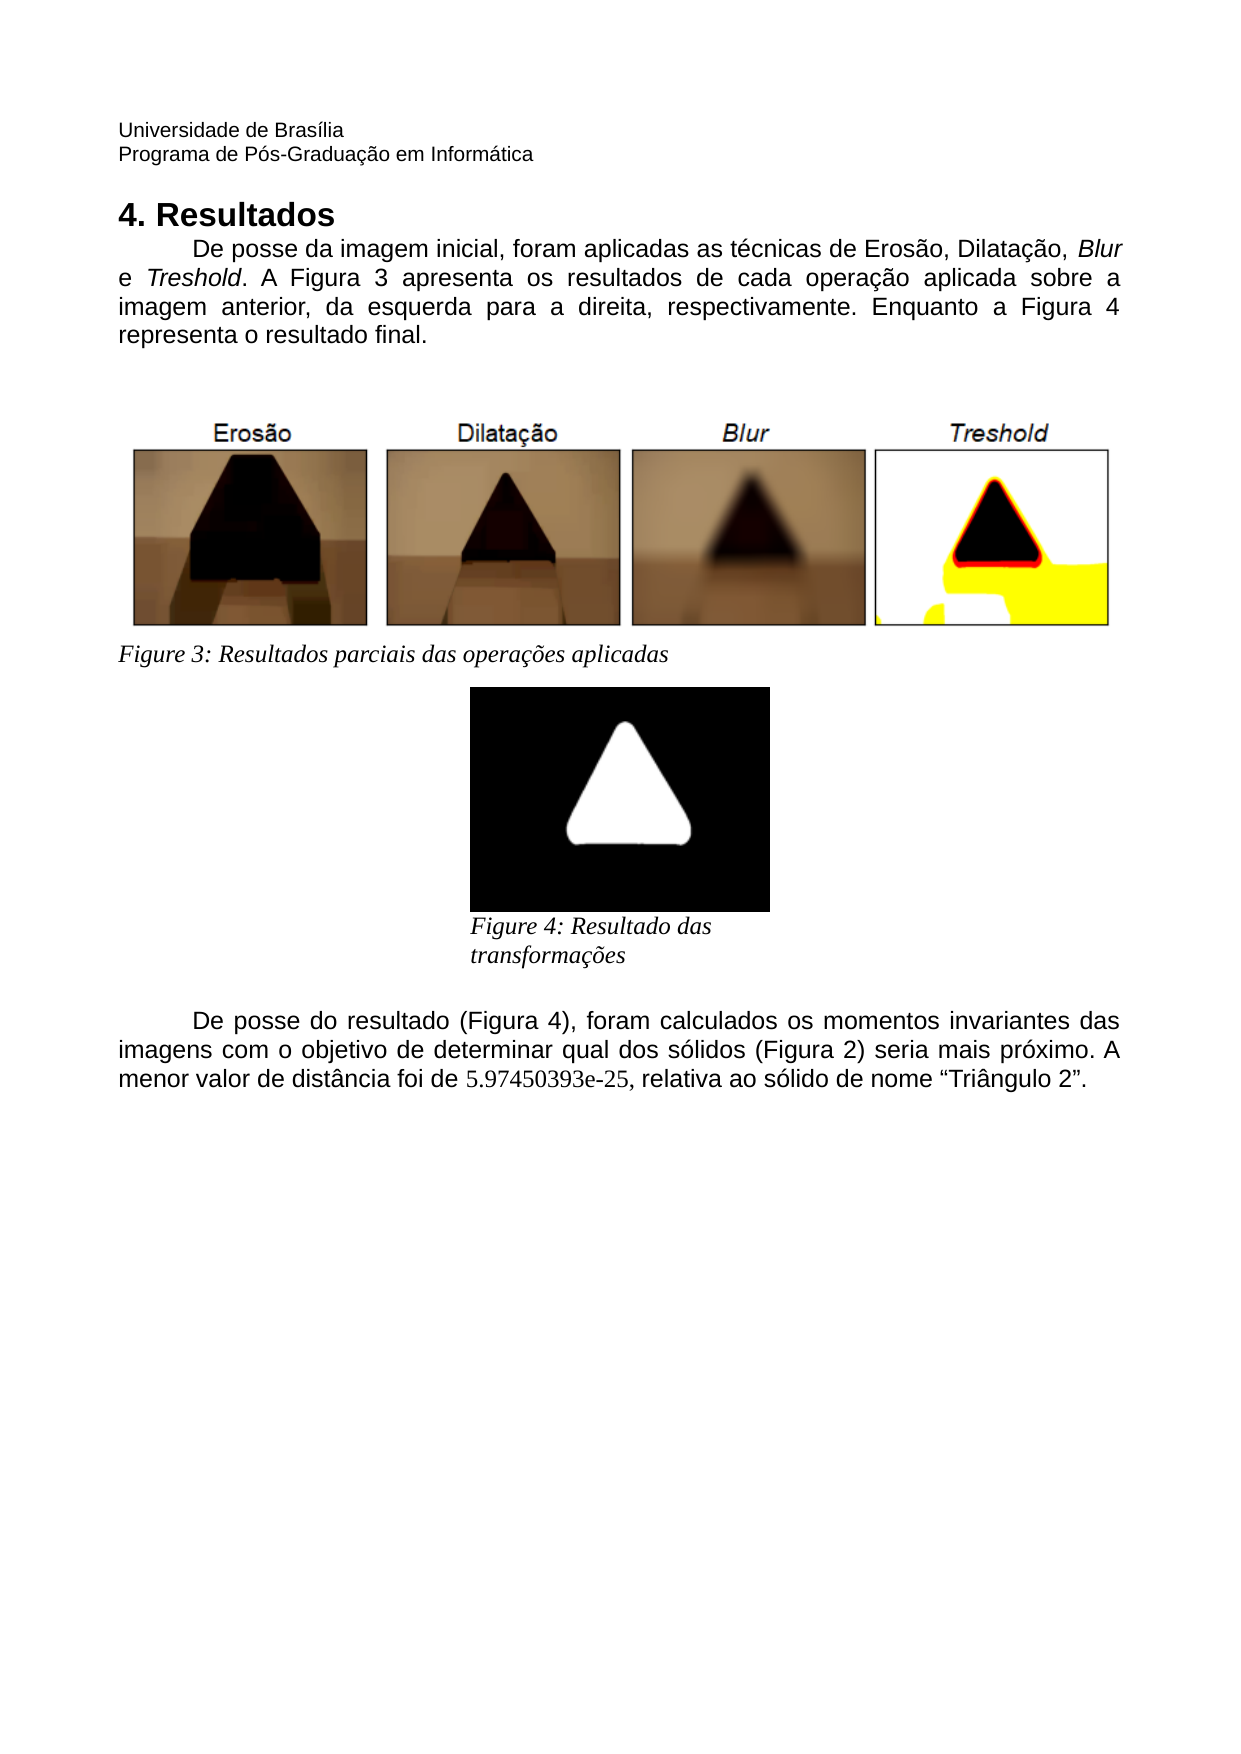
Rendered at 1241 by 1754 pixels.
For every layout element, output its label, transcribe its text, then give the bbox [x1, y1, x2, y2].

text [118, 389, 1122, 408]
text De posse do resultado (Figura 4), foram calculados os momentos invariantes das imagens com o objetivo de determinar qual dos sólidos (Figura 2) seria mais próximo. A menor valor de distância foi de 5.97450393e-25, relativa ao sólido de nome “Triângulo 2”. [118, 1006, 1122, 1093]
list Resultados [118, 196, 1122, 234]
text Figure 3: Resultados parciais das operações aplicadas [118, 640, 1122, 668]
text Figure 4: Resultado das transformações [470, 912, 770, 969]
picture [470, 687, 770, 912]
text De posse da imagem inicial, foram aplicadas as técnicas de Erosão, Dilatação, Blur e Treshold. A Figura 3 apresenta os resultados de cada operação aplicada sobre a imagem anterior, da esquerda para a direita, respectivamente. Enquanto a Figura 4 representa o resultado final. [118, 234, 1122, 349]
picture [118, 408, 1123, 640]
